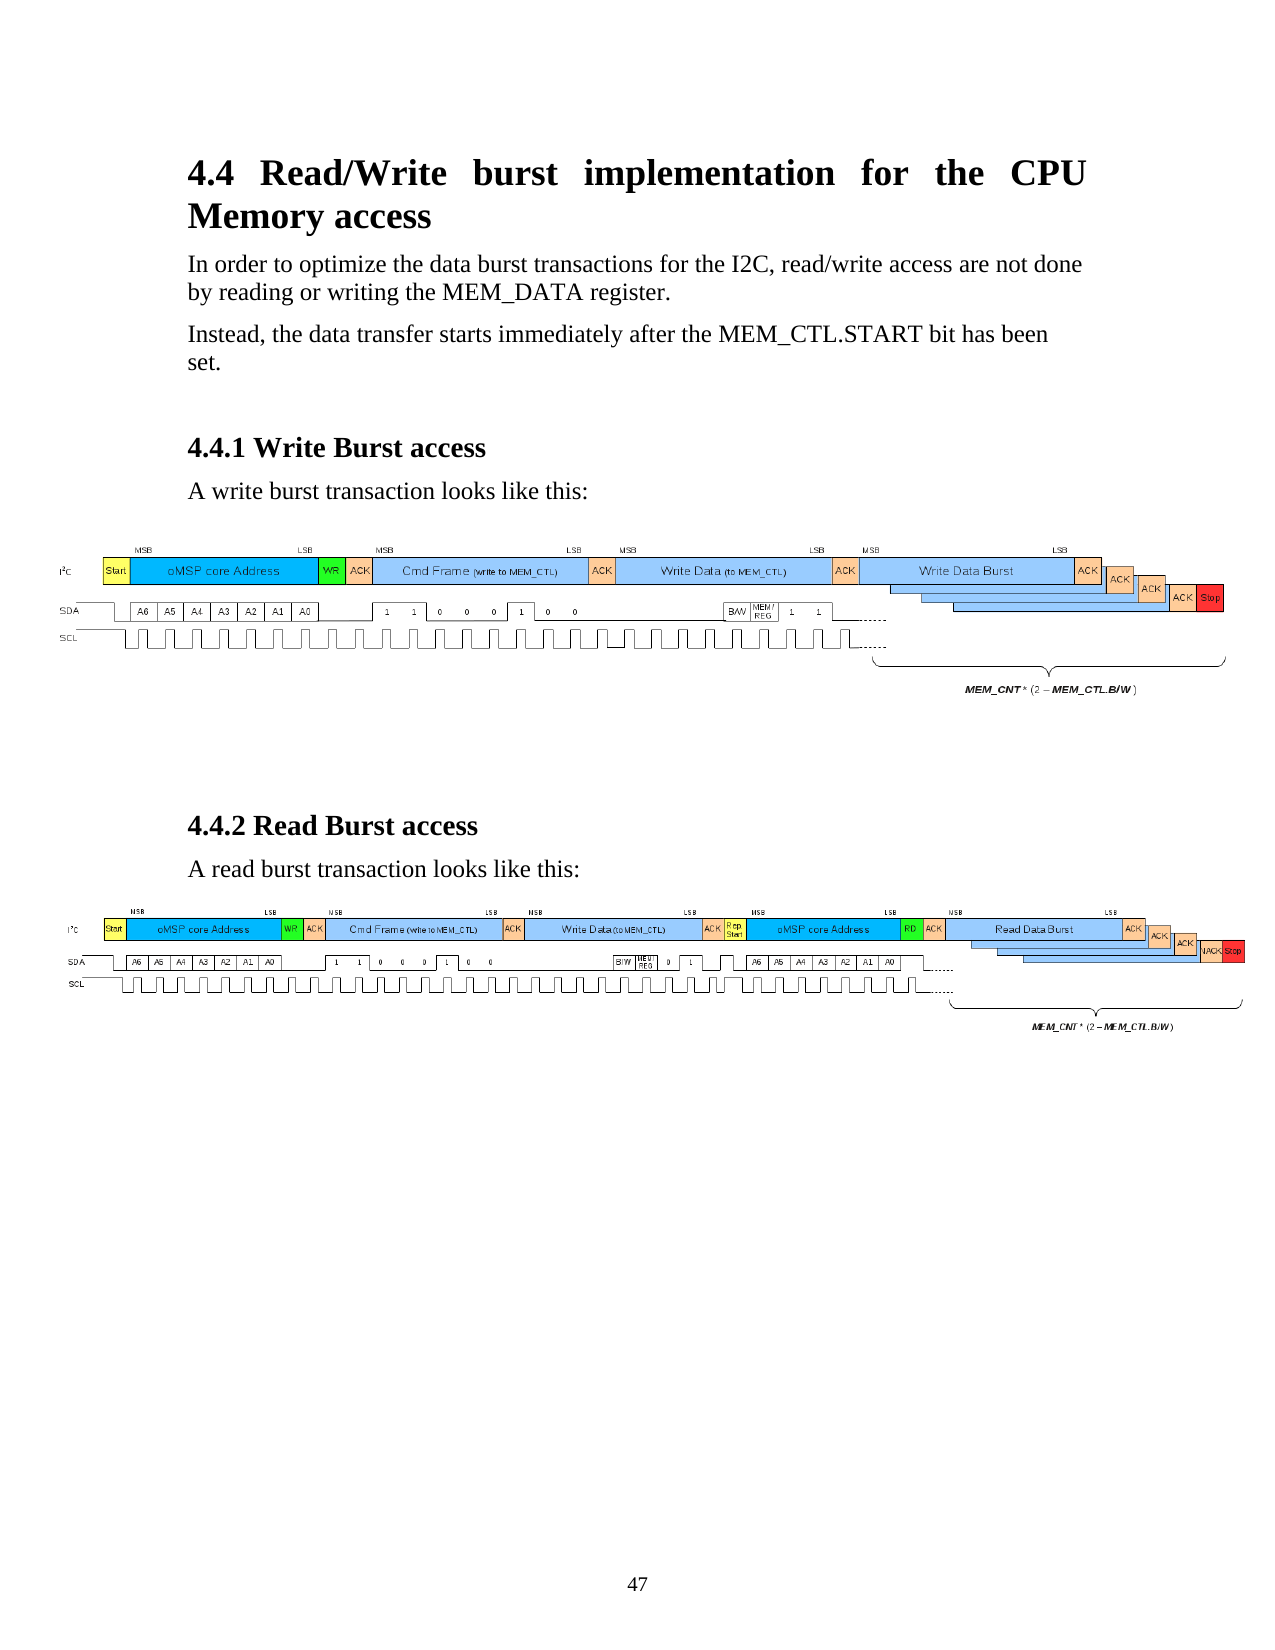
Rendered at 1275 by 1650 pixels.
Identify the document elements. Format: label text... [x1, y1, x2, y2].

text A read burst transaction looks like this: [187, 854, 1088, 882]
text 4.4.2 Read Burst access [187, 808, 1088, 841]
picture [49, 517, 1236, 726]
text 4.4 Read/Write burst implementation for the CPU Memory access [187, 150, 1088, 236]
picture [57, 882, 1259, 1061]
text 4.4.1 Write Burst access [187, 430, 1088, 463]
text In order to optimize the data burst transactions for the I2C, read/write access are not done by reading or writing the MEM_DATA register. [187, 249, 1088, 306]
text Instead, the data transfer starts immediately after the MEM_CTL.START bit has been set. [187, 319, 1088, 376]
text A write burst transaction looks like this: [187, 476, 1088, 505]
